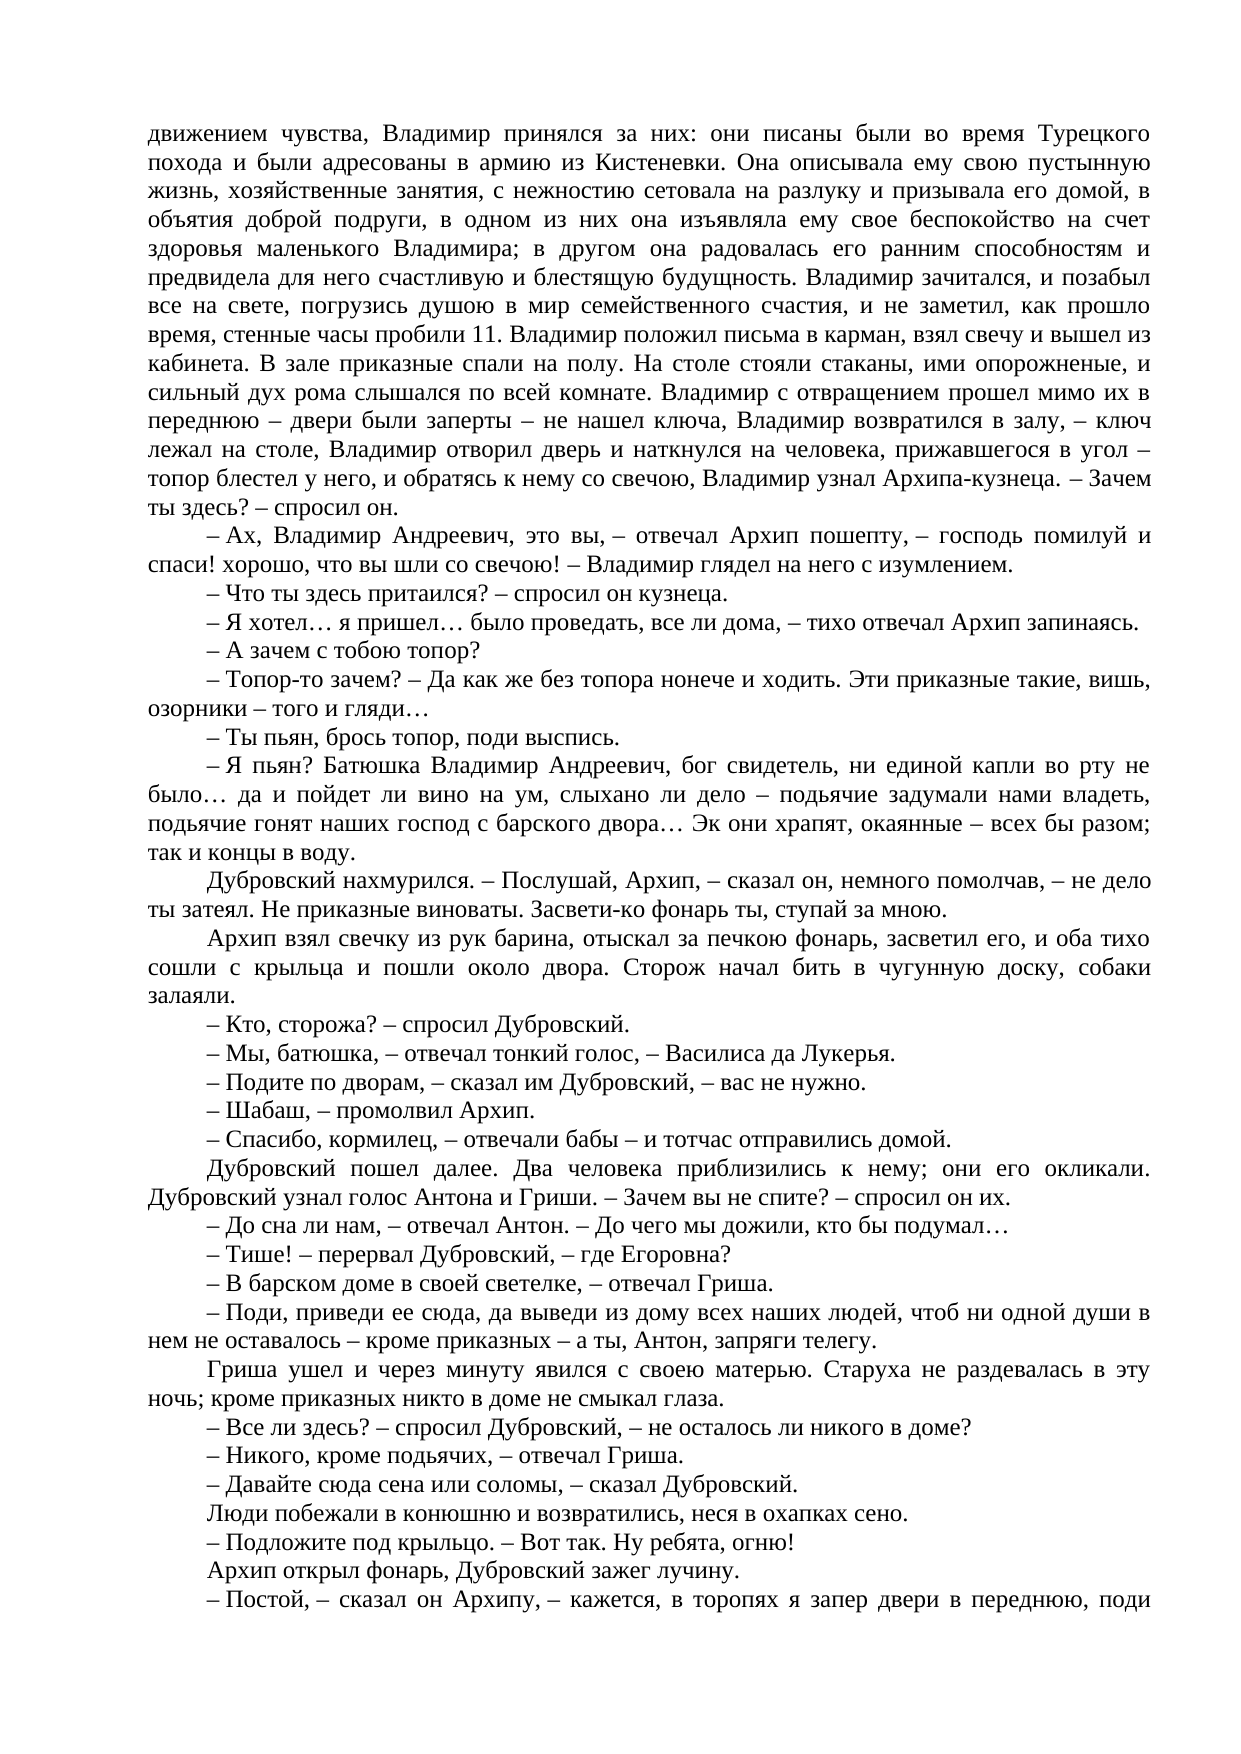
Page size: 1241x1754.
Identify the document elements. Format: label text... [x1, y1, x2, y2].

text – Все ли здесь? – спросил Дубровский, – не осталось ли никого в доме? [148, 1412, 1152, 1441]
text – Шабаш, – промолвил Архип. [148, 1096, 1152, 1124]
text – Я пьян? Батюшка Владимир Андреевич, бог свидетель, ни единой капли во рту не было… да и пойдет ли вино на ум, слыхано ли дело – подьячие задумали нами владеть, подьячие гонят наших господ с барского двора… Эк они храпят, окаянные – всех бы разом; так и концы в воду. [148, 751, 1152, 866]
text – А зачем с тобою топор? [148, 636, 1152, 664]
text – Подложите под крыльцо. – Вот так. Ну ребята, огню! [148, 1527, 1152, 1556]
text Дубровский пошел далее. Два человека приблизились к нему; они его окликали. Дубровский узнал голос Антона и Гриши. – Зачем вы не спите? – спросил он их. [148, 1153, 1152, 1211]
text – Топор-то зачем? – Да как же без топора нонече и ходить. Эти приказные такие, вишь, озорники – того и гляди… [148, 664, 1152, 722]
text – Подите по дворам, – сказал им Дубровский, – вас не нужно. [148, 1067, 1152, 1096]
text – Никого, кроме подьячих, – отвечал Гриша. [148, 1441, 1152, 1469]
text – Тише! – перервал Дубровский, – где Егоровна? [148, 1239, 1152, 1268]
text – В барском доме в своей светелке, – отвечал Гриша. [148, 1268, 1152, 1297]
text – Кто, сторожа? – спросил Дубровский. [148, 1009, 1152, 1038]
text – Поди, приведи ее сюда, да выведи из дому всех наших людей, чтоб ни одной души в нем не оставалось – кроме приказных – а ты, Антон, запряги телегу. [148, 1297, 1152, 1354]
text – Мы, батюшка, – отвечал тонкий голос, – Василиса да Лукерья. [148, 1038, 1152, 1067]
text Гриша ушел и через минуту явился с своею матерью. Старуха не раздевалась в эту ночь; кроме приказных никто в доме не смыкал глаза. [148, 1354, 1152, 1412]
text Дубровский нахмурился. – Послушай, Архип, – сказал он, немного помолчав, – не дело ты затеял. Не приказные виноваты. Засвети-ко фонарь ты, ступай за мною. [148, 866, 1152, 923]
text движением чувства, Владимир принялся за них: они писаны были во время Турецкого похода и были адресованы в армию из Кистеневки. Она описывала ему свою пустынную жизнь, хозяйственные занятия, с нежностию сетовала на разлуку и призывала его домой, в объятия доброй подруги, в одном из них она изъявляла ему свое беспокойство на счет здоровья маленького Владимира; в другом она радовалась его ранним способностям и предвидела для него счастливую и блестящую будущность. Владимир зачитался, и позабыл все на свете, погрузись душою в мир семейственного счастия, и не заметил, как прошло время, стенные часы пробили 11. Владимир положил письма в карман, взял свечу и вышел из кабинета. В зале приказные спали на полу. На столе стояли стаканы, ими опорожненые, и сильный дух рома слышался по всей комнате. Владимир с отвращением прошел мимо их в переднюю – двери были заперты – не нашел ключа, Владимир возвратился в залу, – ключ лежал на столе, Владимир отворил дверь и наткнулся на человека, прижавшегося в угол – топор блестел у него, и обратясь к нему со свечою, Владимир узнал Архипа-кузнеца. – Зачем ты здесь? – спросил он. [148, 118, 1152, 521]
text – Что ты здесь притаился? – спросил он кузнеца. [148, 578, 1152, 607]
text – До сна ли нам, – отвечал Антон. – До чего мы дожили, кто бы подумал… [148, 1211, 1152, 1239]
text Архип взял свечку из рук барина, отыскал за печкою фонарь, засветил его, и оба тихо сошли с крыльца и пошли около двора. Сторож начал бить в чугунную доску, собаки залаяли. [148, 923, 1152, 1009]
text – Спасибо, кормилец, – отвечали бабы – и тотчас отправились домой. [148, 1124, 1152, 1153]
text – Ты пьян, брось топор, поди выспись. [148, 722, 1152, 751]
text – Давайте сюда сена или соломы, – сказал Дубровский. [148, 1469, 1152, 1498]
text – Я хотел… я пришел… было проведать, все ли дома, – тихо отвечал Архип запинаясь. [148, 607, 1152, 636]
text – Постой, – сказал он Архипу, – кажется, в торопях я запер двери в переднюю, поди [148, 1584, 1152, 1613]
text Архип открыл фонарь, Дубровский зажег лучину. [148, 1556, 1152, 1584]
text – Ах, Владимир Андреевич, это вы, – отвечал Архип пошепту, – господь помилуй и спаси! хорошо, что вы шли со свечою! – Владимир глядел на него с изумлением. [148, 521, 1152, 578]
text Люди побежали в конюшню и возвратились, неся в охапках сено. [148, 1498, 1152, 1527]
